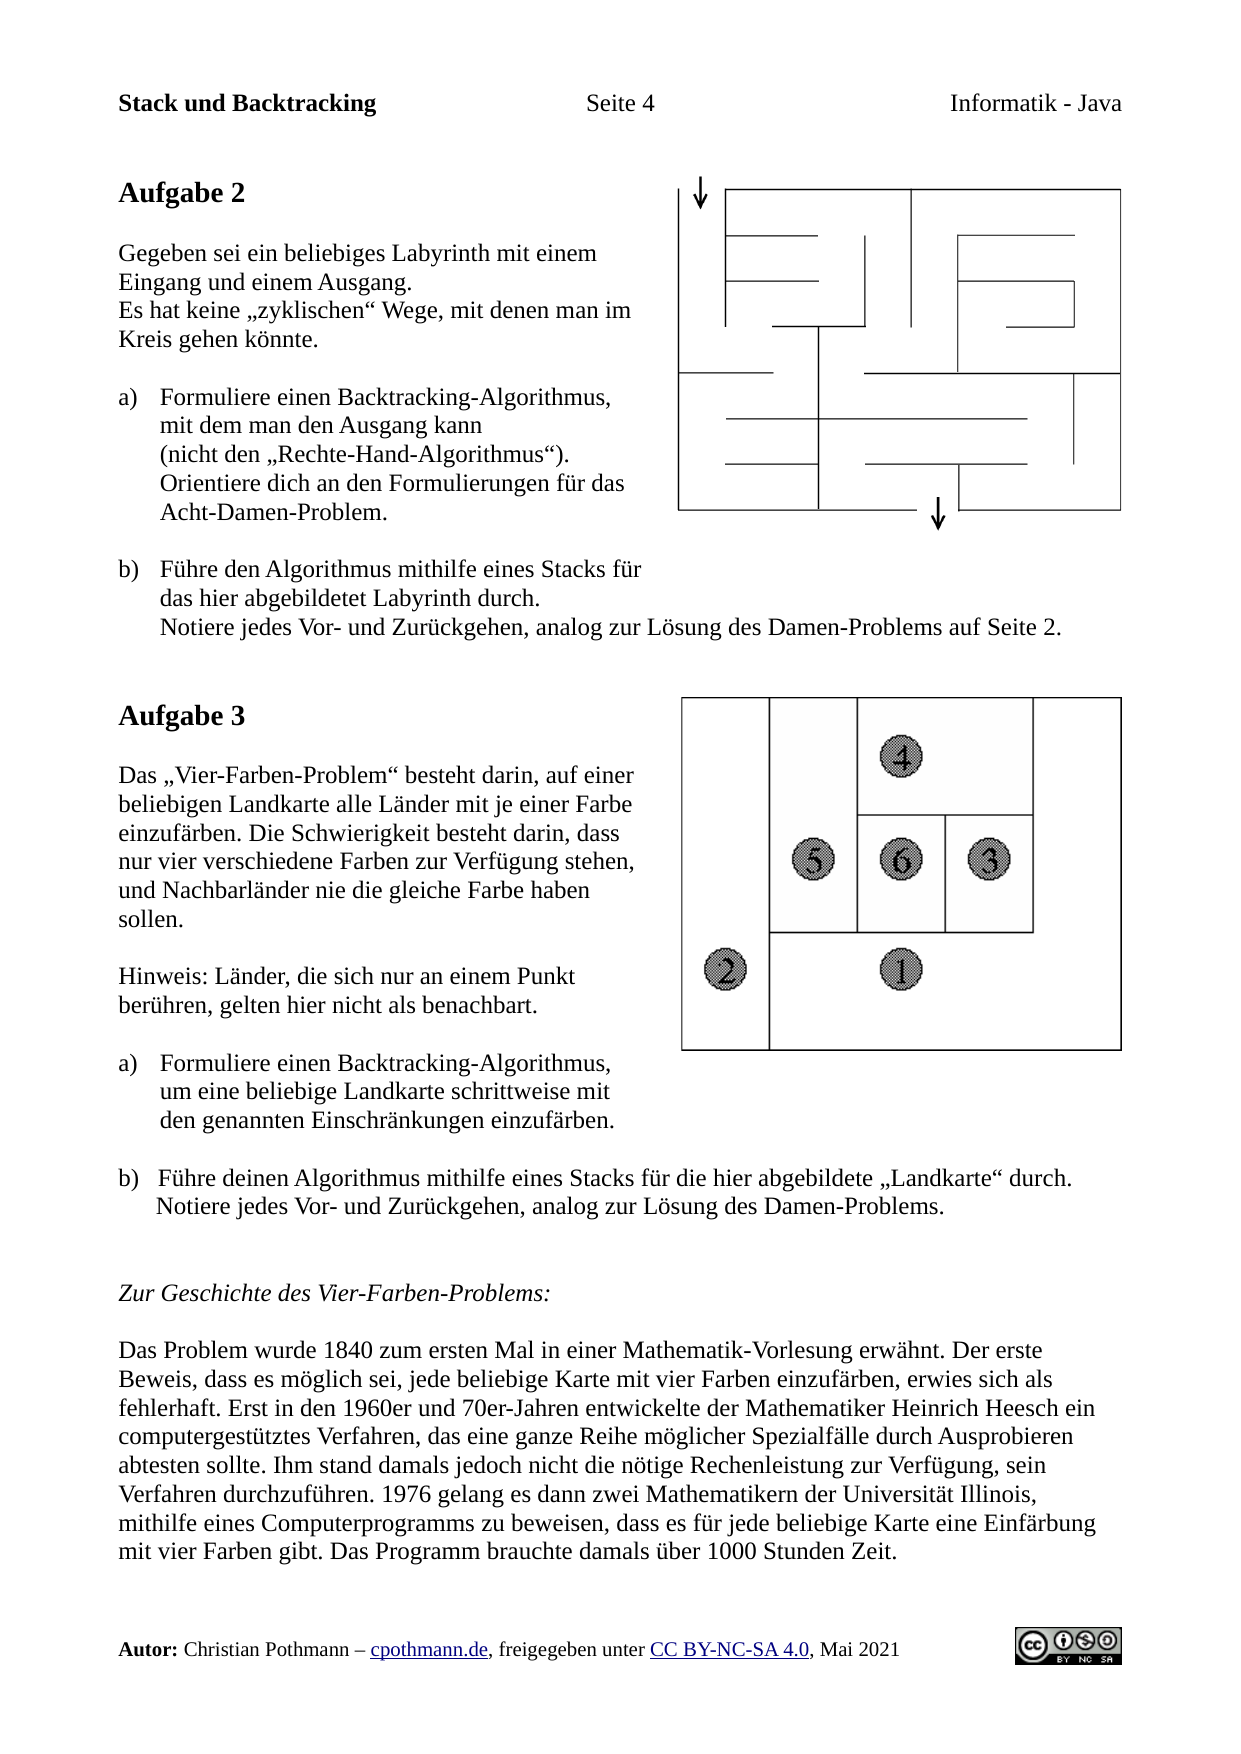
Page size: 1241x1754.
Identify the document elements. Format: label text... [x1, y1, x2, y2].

text Autor: Christian Pothmann – cpothmann.de, freigegeben unter CC BY-NC-SA 4.0, Mai 2021 [118, 1637, 1015, 1661]
picture [681, 697, 1122, 1051]
list Formuliere einen Backtracking-Algorithmus, um eine beliebige Landkarte schrittweise mit den genannten Einschränkungen einzufärben. [118, 1048, 1122, 1134]
picture [1015, 1627, 1122, 1665]
list Formuliere einen Backtracking-Algorithmus, mit dem man den Ausgang kann (nicht den „Rechte-Hand-Algorithmus“). Orientiere dich an den Formulierungen für das Acht-Damen-Problem. [118, 382, 676, 525]
text b) Führe deinen Algorithmus mithilfe eines Stacks für die hier abgebildete „Landkarte“ durch. [118, 1163, 1122, 1191]
text Das „Vier-Farben-Problem“ besteht darin, auf einer [118, 760, 681, 789]
text beliebigen Landkarte alle Länder mit je einer Farbe einzufärben. Die Schwierigkeit besteht darin, dass nur vier verschiedene Farben zur Verfügung stehen, und Nachbarländer nie die gleiche Farbe haben sollen. [118, 789, 681, 933]
text Aufgabe 3 [118, 698, 681, 731]
text Gegeben sei ein beliebiges Labyrinth mit einem Eingang und einem Ausgang. Es hat keine „zyklischen“ Wege, mit denen man im Kreis gehen könnte. [118, 238, 676, 353]
picture [676, 175, 1122, 532]
list Führe den Algorithmus mithilfe eines Stacks für das hier abgebildetet Labyrinth durch. Notiere jedes Vor- und Zurückgehen, analog zur Lösung des Damen-Problems auf Seite 2. [118, 554, 1122, 640]
text Zur Geschichte des Vier-Farben-Problems: [118, 1278, 1122, 1306]
text Notiere jedes Vor- und Zurückgehen, analog zur Lösung des Damen-Problems. [118, 1191, 1122, 1220]
text Hinweis: Länder, die sich nur an einem Punkt berühren, gelten hier nicht als benachbart. [118, 961, 681, 1019]
text Das Problem wurde 1840 zum ersten Mal in einer Mathematik-Vorlesung erwähnt. Der erste Beweis, dass es möglich sei, jede beliebige Karte mit vier Farben einzufärben, erwies sich als fehlerhaft. Erst in den 1960er und 70er-Jahren entwickelte der Mathematiker Heinrich Heesch ein computergestütztes Verfahren, das eine ganze Reihe möglicher Spezialfälle durch Ausprobieren abtesten sollte. Ihm stand damals jedoch nicht die nötige Rechenleistung zur Verfügung, sein Verfahren durchzuführen. 1976 gelang es dann zwei Mathematikern der Universität Illinois, mithilfe eines Computerprogramms zu beweisen, dass es für jede beliebige Karte eine Einfärbung mit vier Farben gibt. Das Programm brauchte damals über 1000 Stunden Zeit. [118, 1335, 1122, 1565]
text Aufgabe 2 [118, 176, 676, 209]
